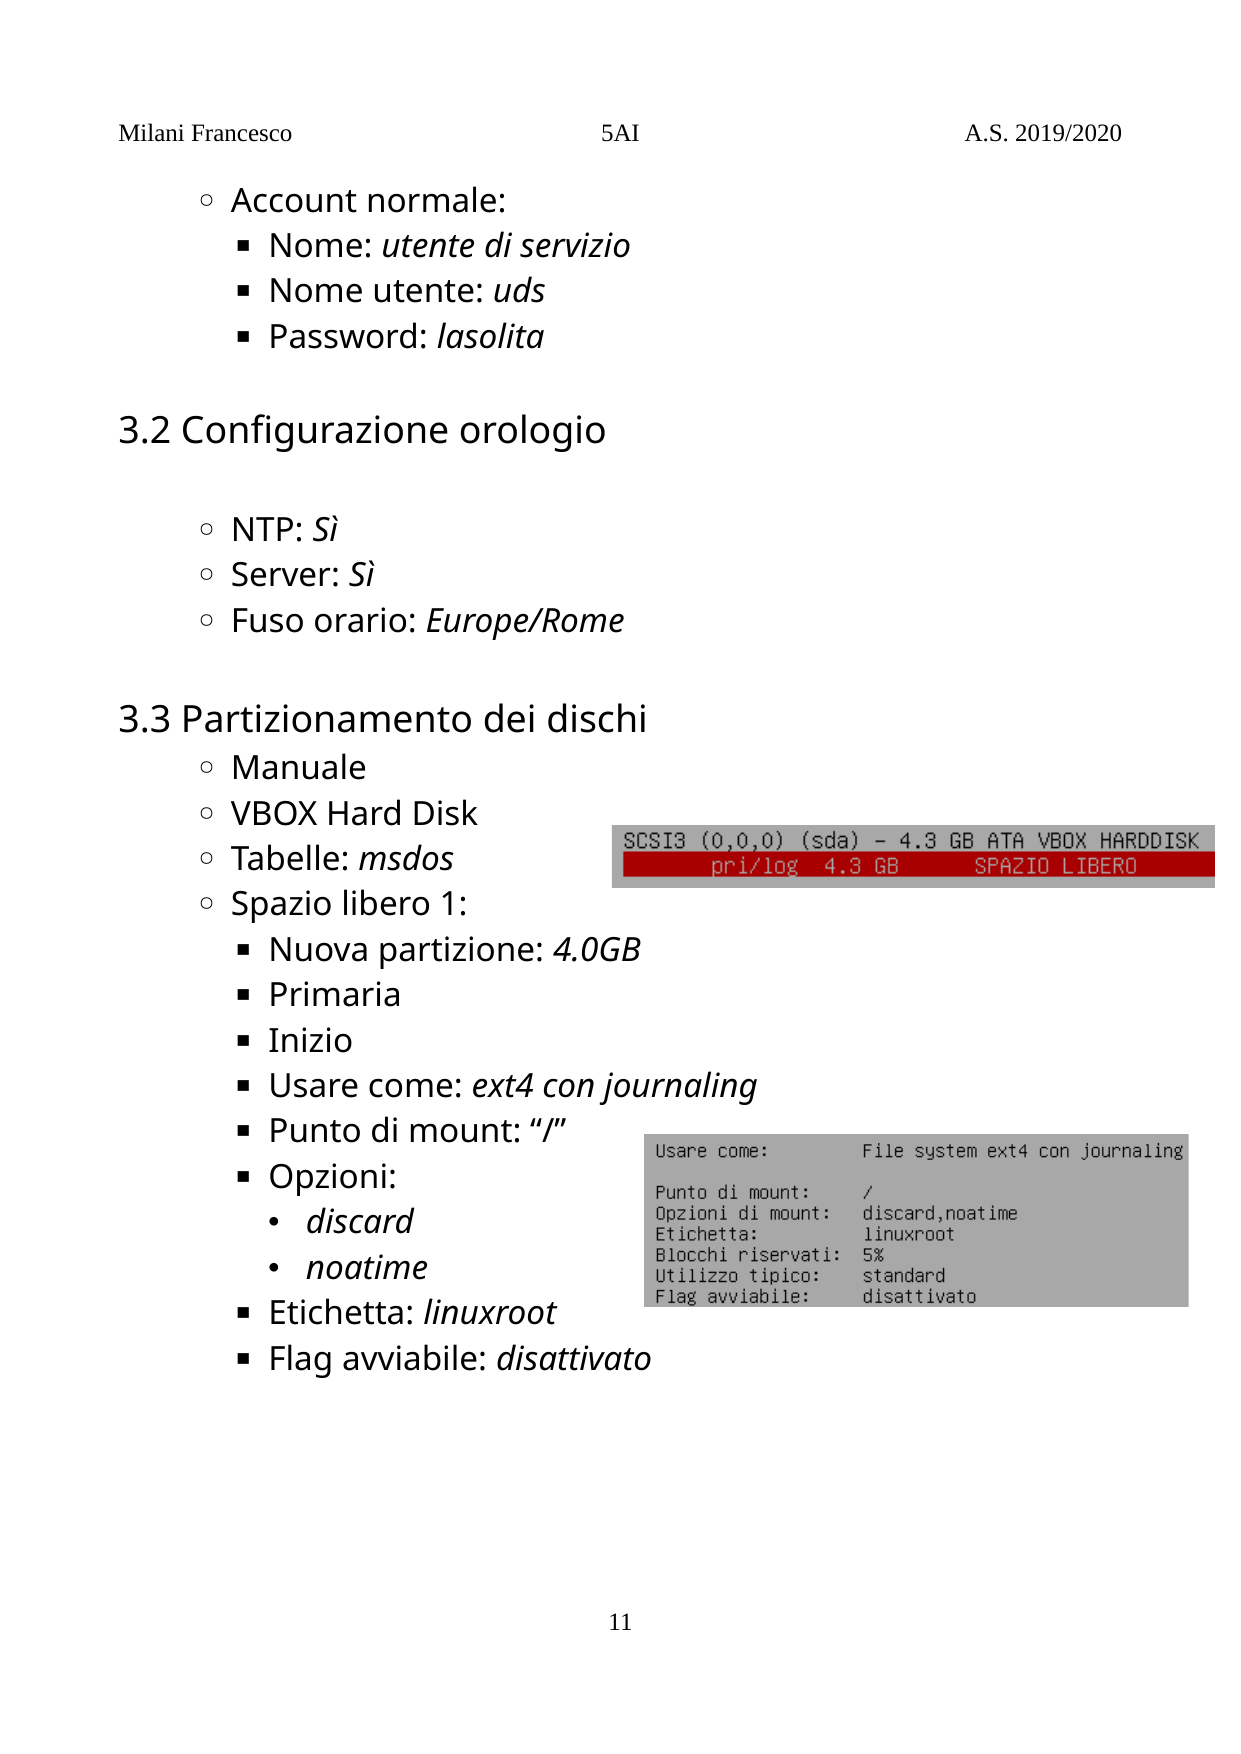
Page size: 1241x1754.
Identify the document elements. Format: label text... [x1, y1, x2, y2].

list Spazio libero 1: [193, 880, 1122, 926]
list Password: lasolita [231, 313, 1122, 358]
list Server: Sì [193, 551, 1122, 596]
list Nuova partizione: 4.0GB [231, 926, 1122, 971]
list Nome utente: uds [231, 267, 1122, 313]
list Etichetta: linuxroot [231, 1289, 1122, 1334]
list Fuso orario: Europe/Rome [193, 596, 1122, 642]
list Account normale: [193, 176, 1122, 222]
list Inizio [231, 1016, 1122, 1062]
picture [644, 1134, 1189, 1307]
list discard [268, 1198, 644, 1243]
text 3.2 Configurazione orologio [118, 403, 1122, 454]
list Primaria [231, 971, 1122, 1016]
picture [611, 825, 1215, 888]
text 3.3 Partizionamento dei dischi [118, 693, 1122, 744]
list VBOX Hard Disk [193, 789, 1122, 835]
list Nome: utente di servizio [231, 222, 1122, 267]
list noatime [268, 1243, 644, 1289]
list Punto di mount: “/” [231, 1107, 1122, 1153]
list Opzioni: [231, 1153, 644, 1198]
list Usare come: ext4 con journaling [231, 1062, 1122, 1107]
list Manuale [193, 744, 1122, 789]
list NTP: Sì [193, 506, 1122, 551]
list Flag avviabile: disattivato [231, 1334, 1122, 1380]
list Tabelle: msdos [193, 835, 611, 880]
